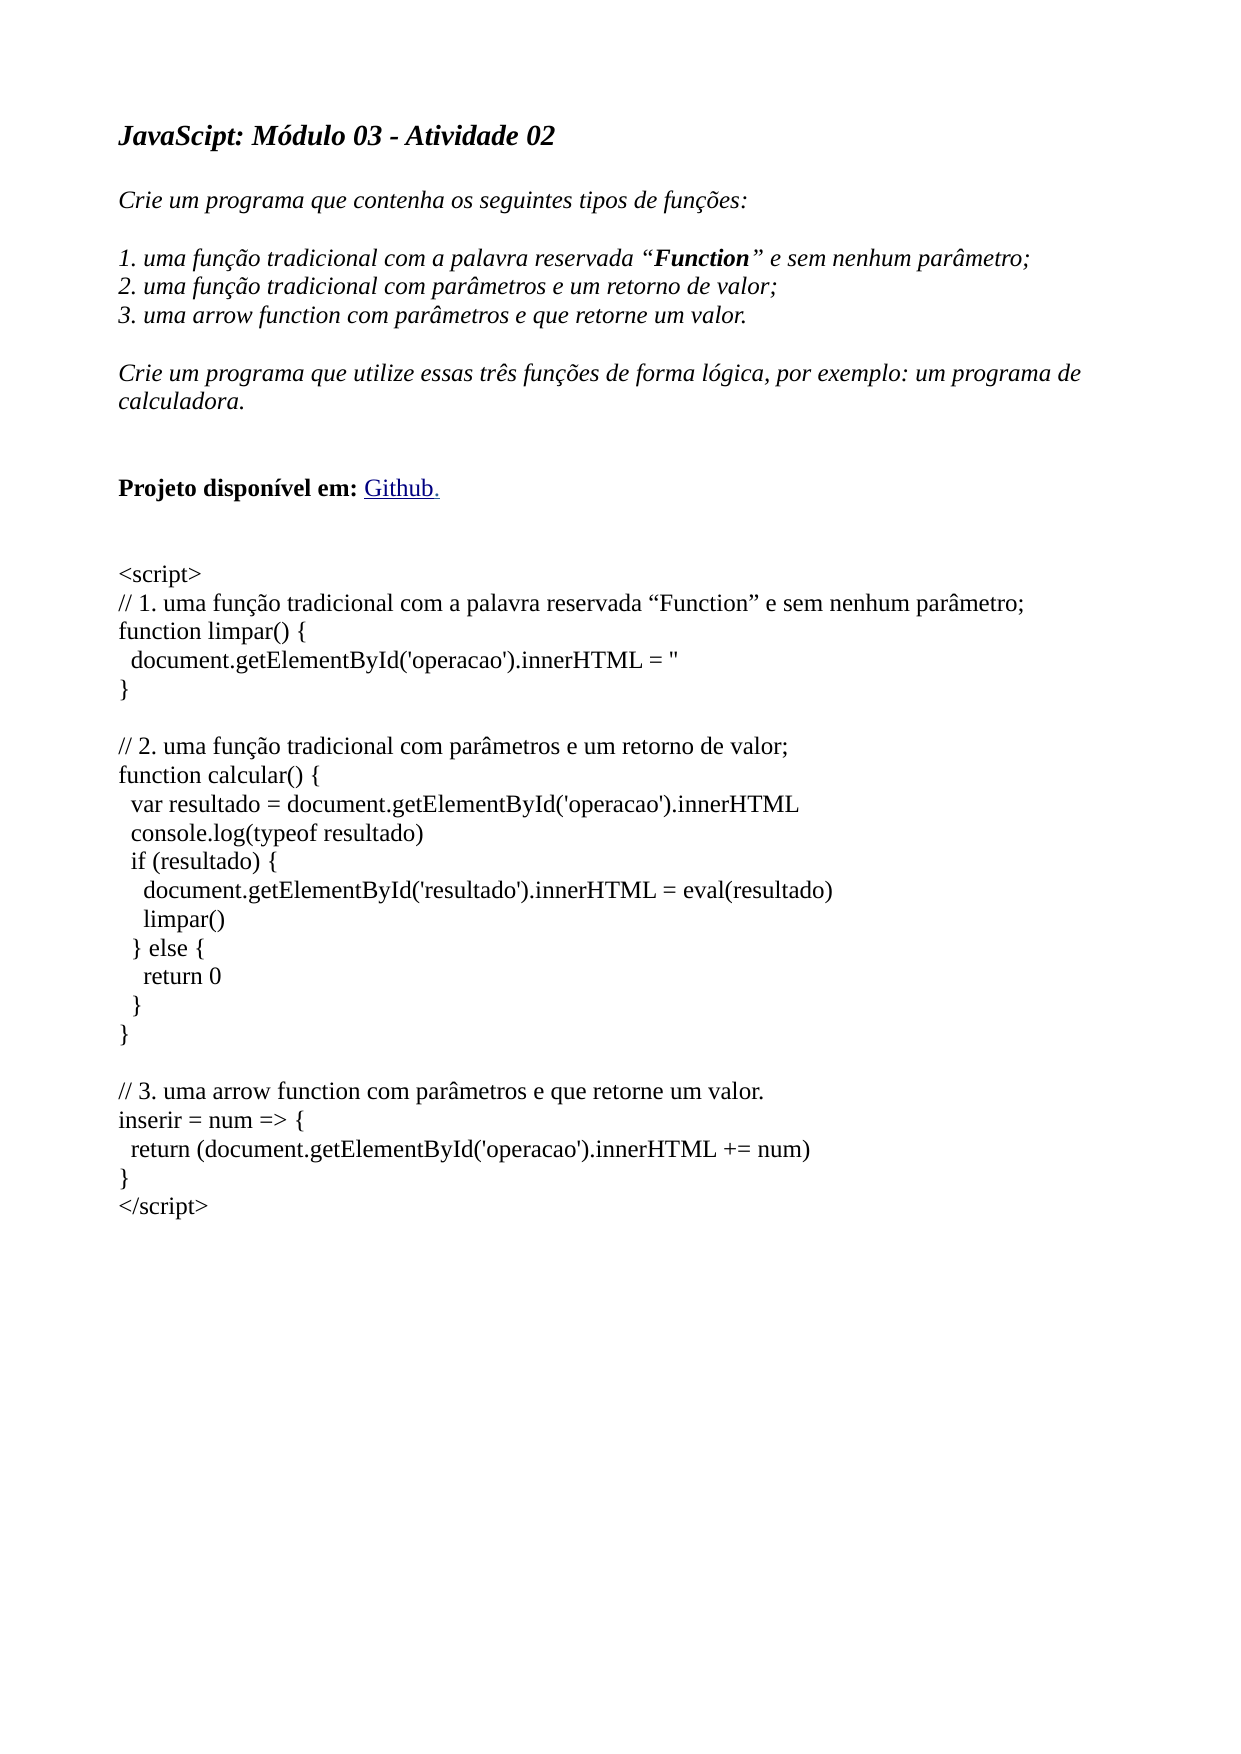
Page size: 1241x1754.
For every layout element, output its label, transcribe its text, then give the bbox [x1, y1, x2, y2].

text var resultado = document.getElementById('operacao').innerHTML [118, 789, 1122, 818]
text JavaScipt: Módulo 03 - Atividade 02 [118, 118, 1122, 152]
text if (resultado) { [118, 846, 1122, 875]
text return 0 [118, 961, 1122, 990]
text 3. uma arrow function com parâmetros e que retorne um valor. [118, 300, 1122, 329]
text Crie um programa que utilize essas três funções de forma lógica, por exemplo: um programa de calculadora. [118, 358, 1122, 415]
text return (document.getElementById('operacao').innerHTML += num) [118, 1134, 1122, 1163]
text // 1. uma função tradicional com a palavra reservada “Function” e sem nenhum parâmetro; [118, 588, 1122, 616]
text </script> [118, 1191, 1122, 1220]
text } [118, 1019, 1122, 1048]
text document.getElementById('operacao').innerHTML = '' [118, 645, 1122, 674]
text Crie um programa que contenha os seguintes tipos de funções: [118, 185, 1122, 214]
text console.log(typeof resultado) [118, 818, 1122, 846]
text // 2. uma função tradicional com parâmetros e um retorno de valor; [118, 731, 1122, 760]
text } [118, 1163, 1122, 1191]
text <script> [118, 559, 1122, 588]
text } [118, 674, 1122, 703]
text // 3. uma arrow function com parâmetros e que retorne um valor. [118, 1076, 1122, 1105]
text } [118, 990, 1122, 1019]
text 2. uma função tradicional com parâmetros e um retorno de valor; [118, 271, 1122, 300]
text } else { [118, 933, 1122, 961]
text function limpar() { [118, 616, 1122, 645]
text 1. uma função tradicional com a palavra reservada “Function” e sem nenhum parâmetro; [118, 243, 1122, 271]
text inserir = num => { [118, 1105, 1122, 1134]
text limpar() [118, 904, 1122, 933]
text function calcular() { [118, 760, 1122, 789]
text Projeto disponível em: Github. [118, 473, 1122, 501]
text document.getElementById('resultado').innerHTML = eval(resultado) [118, 875, 1122, 904]
